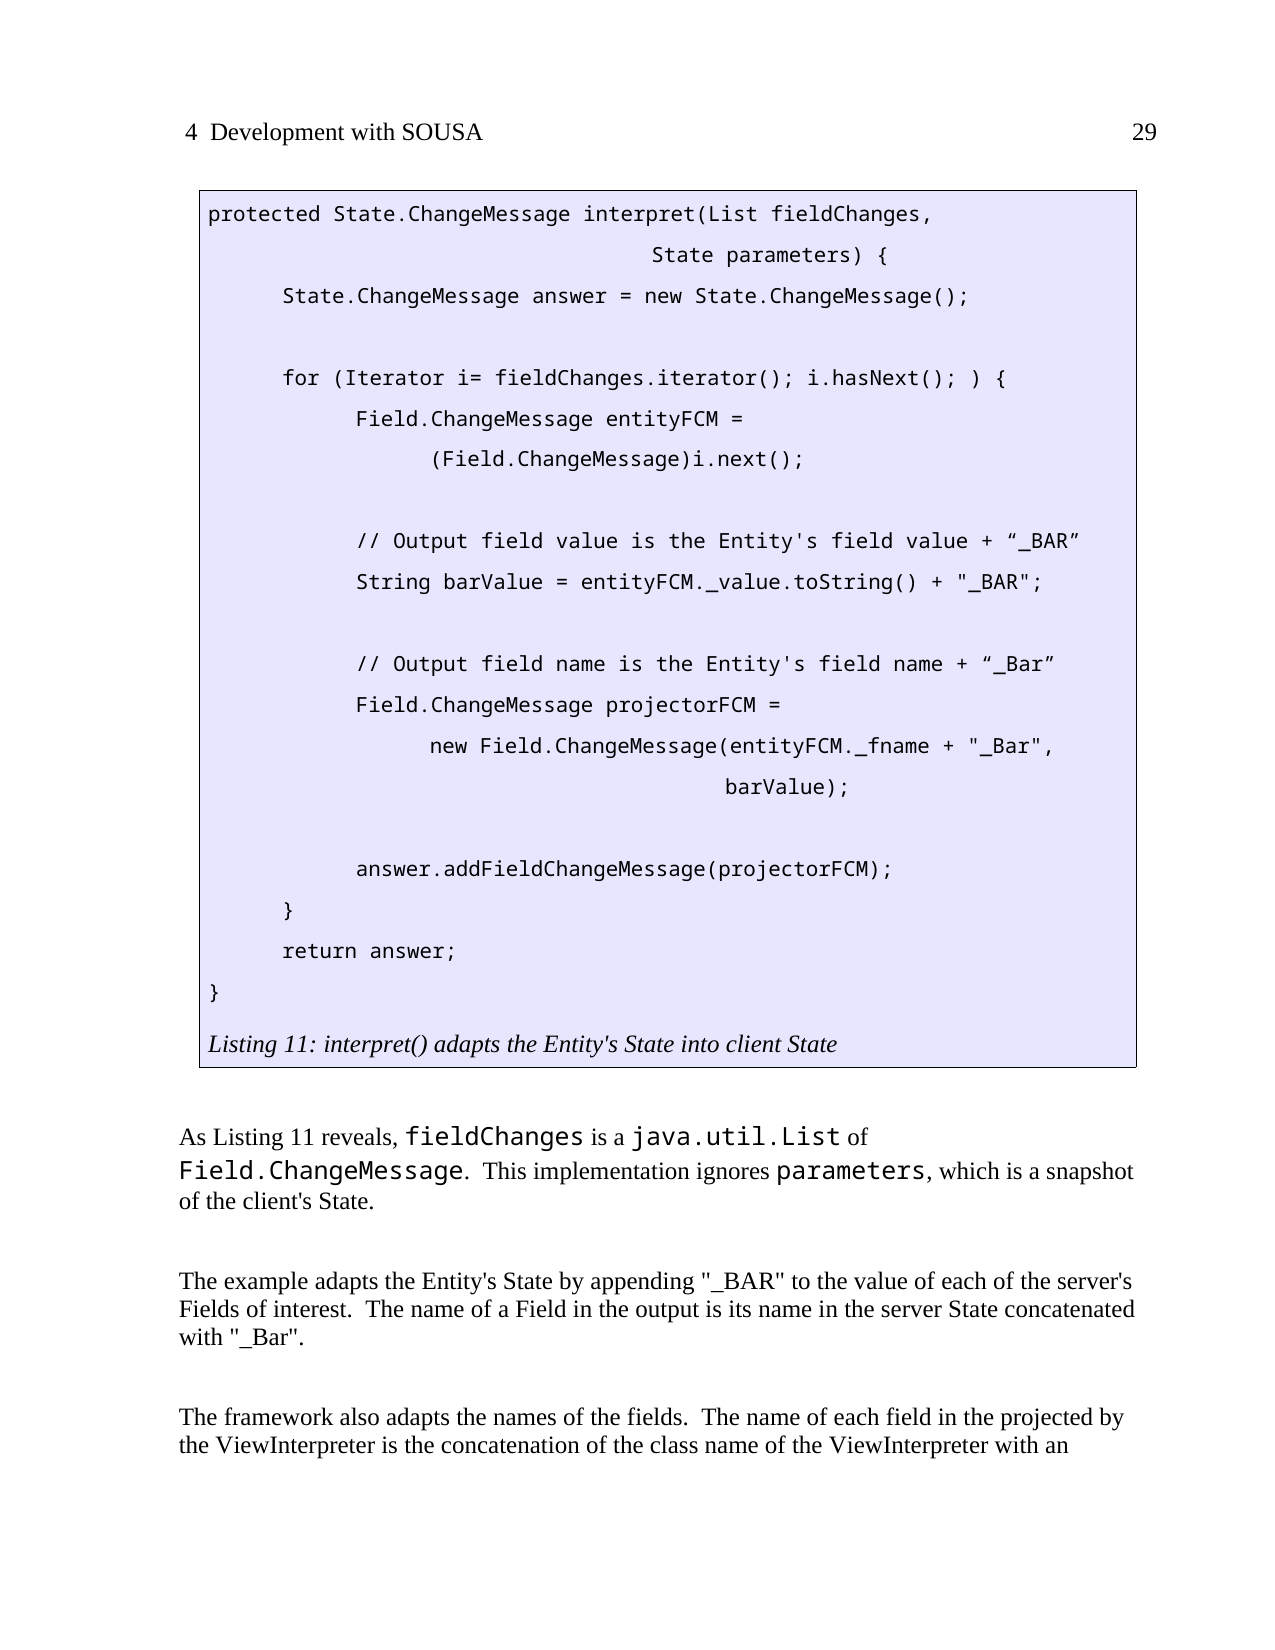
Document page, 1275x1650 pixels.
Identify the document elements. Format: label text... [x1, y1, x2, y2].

text answer.addFieldChangeMessage(projectorFCM); [208, 854, 1127, 882]
text } [208, 895, 1127, 923]
text new Field.ChangeMessage(entityFCM._fname + "_Bar", [208, 731, 1127, 759]
text State parameters) { [208, 240, 1127, 268]
text Field.ChangeMessage projectorFCM = [208, 690, 1127, 719]
text // Output field value is the Entity's field value + “_BAR” [208, 526, 1127, 555]
text As Listing 11 reveals, fieldChanges is a java.util.List of Field.ChangeMessage. This implementation ignores parameters, which is a snapshot of the client's State. [178, 1119, 1157, 1215]
text } [208, 977, 1127, 1005]
list Listing 11: interpret() adapts the Entity's State into client State [208, 1030, 1127, 1058]
text for (Iterator i= fieldChanges.iterator(); i.hasNext(); ) { [208, 363, 1127, 391]
text barValue); [208, 772, 1127, 801]
text protected State.ChangeMessage interpret(List fieldChanges, [208, 199, 1127, 227]
text // Output field name is the Entity's field name + “_Bar” [208, 649, 1127, 678]
text The framework also adapts the names of the fields. The name of each field in the projected by the ViewInterpreter is the concatenation of the class name of the ViewInterpreter with an [178, 1403, 1157, 1459]
text State.ChangeMessage answer = new State.ChangeMessage(); [208, 281, 1127, 309]
text The example adapts the Entity's State by appending "_BAR" to the value of each of the server's Fields of interest. The name of a Field in the output is its name in the server State concatenated with "_Bar". [178, 1267, 1157, 1351]
text return answer; [208, 936, 1127, 964]
text (Field.ChangeMessage)i.next(); [208, 444, 1127, 473]
text Field.ChangeMessage entityFCM = [208, 404, 1127, 432]
text String barValue = entityFCM._value.toString() + "_BAR"; [208, 567, 1127, 596]
